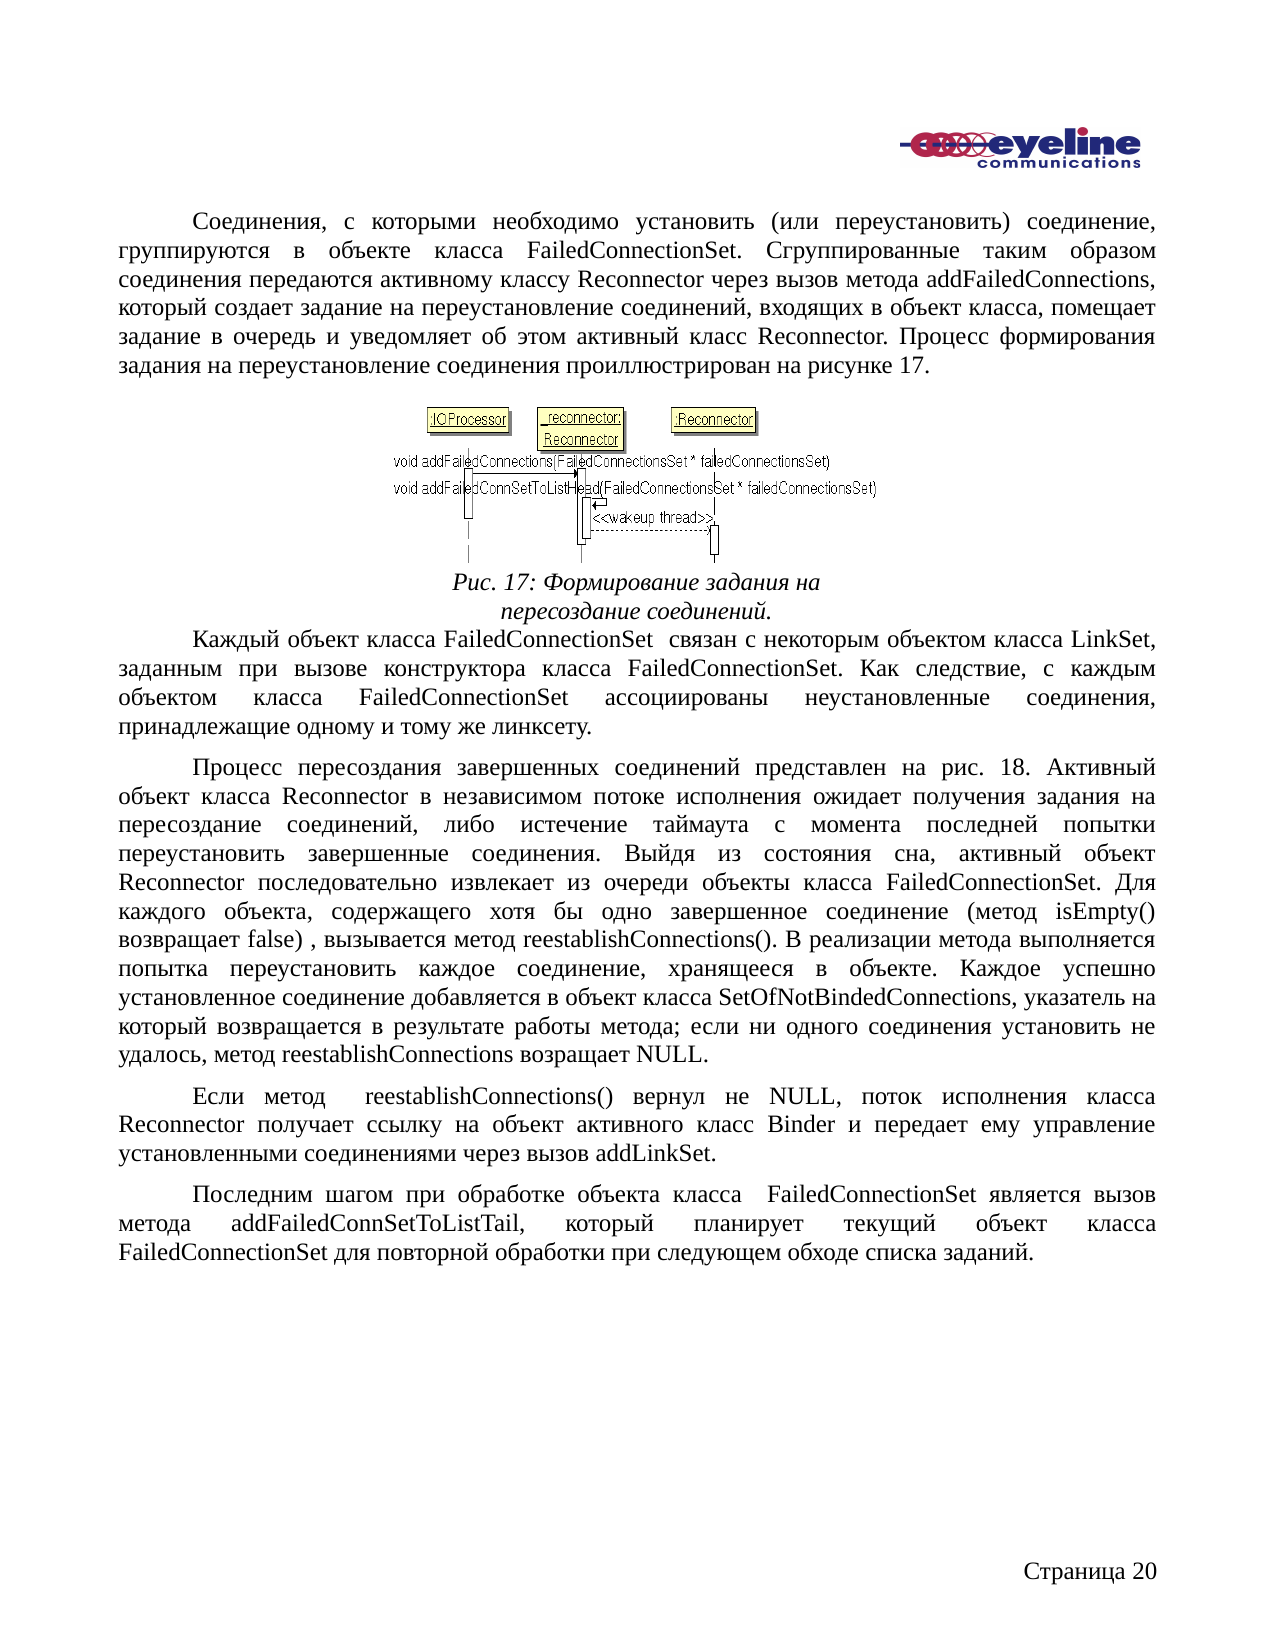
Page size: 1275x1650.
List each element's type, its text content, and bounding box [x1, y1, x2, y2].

text Последним шагом при обработке объекта класса FailedConnectionSet является вызов метода addFailedConnSetToListTail, который планирует текущий объект класса FailedConnectionSet для повторной обработки при следующем обходе списка заданий. [117, 1179, 1157, 1266]
text Процесс пересоздания завершенных соединений представлен на рис. 18. Активный объект класса Reconnector в независимом потоке исполнения ожидает получения задания на пересоздание соединений, либо истечение таймаута с момента последней попытки переустановить завершенные соединения. Выйдя из состояния сна, активный объект Reconnector последовательно извлекает из очереди объекты класса FailedConnectionSet. Для каждого объекта, содержащего хотя бы одно завершенное соединение (метод isEmpty() возвращает false) , вызывается метод reestablishConnections(). В реализации метода выполняется попытка переустановить каждое соединение, хранящееся в объекте. Каждое успешно установленное соединение добавляется в объект класса SetOfNotBindedConnections, указатель на который возвращается в результате работы метода; если ни одного соединения установить не удалось, метод reestablishConnections возращает NULL. [117, 752, 1157, 1068]
picture [900, 127, 1141, 168]
text Если метод reestablishConnections() вернул не NULL, поток исполнения класса Reconnector получает ссылку на объект активного класс Binder и передает ему управление установленными соединениями через вызов addLinkSet. [117, 1081, 1157, 1167]
picture [391, 403, 885, 567]
text Соединения, с которыми необходимо установить (или переустановить) соединение, группируются в объекте класса FailedConnectionSet. Сгруппированные таким образом соединения передаются активному классу Reconnector через вызов метода addFailedConnections, который создает задание на переустановление соединений, входящих в объект класса, помещает задание в очередь и уведомляет об этом активный класс Reconnector. Процесс формирования задания на переустановление соединения проиллюстрирован на рисунке 17. [117, 206, 1157, 379]
text Каждый объект класса FailedConnectionSet связан с некоторым объектом класса LinkSet, заданным при вызове конструктора класса FailedConnectionSet. Как следствие, с каждым объектом класса FailedConnectionSet ассоциированы неустановленные соединения, принадлежащие одному и тому же линксету. [117, 391, 1157, 739]
text Рис. 17: Формирование задания на пересоздание соединений. [391, 567, 884, 624]
